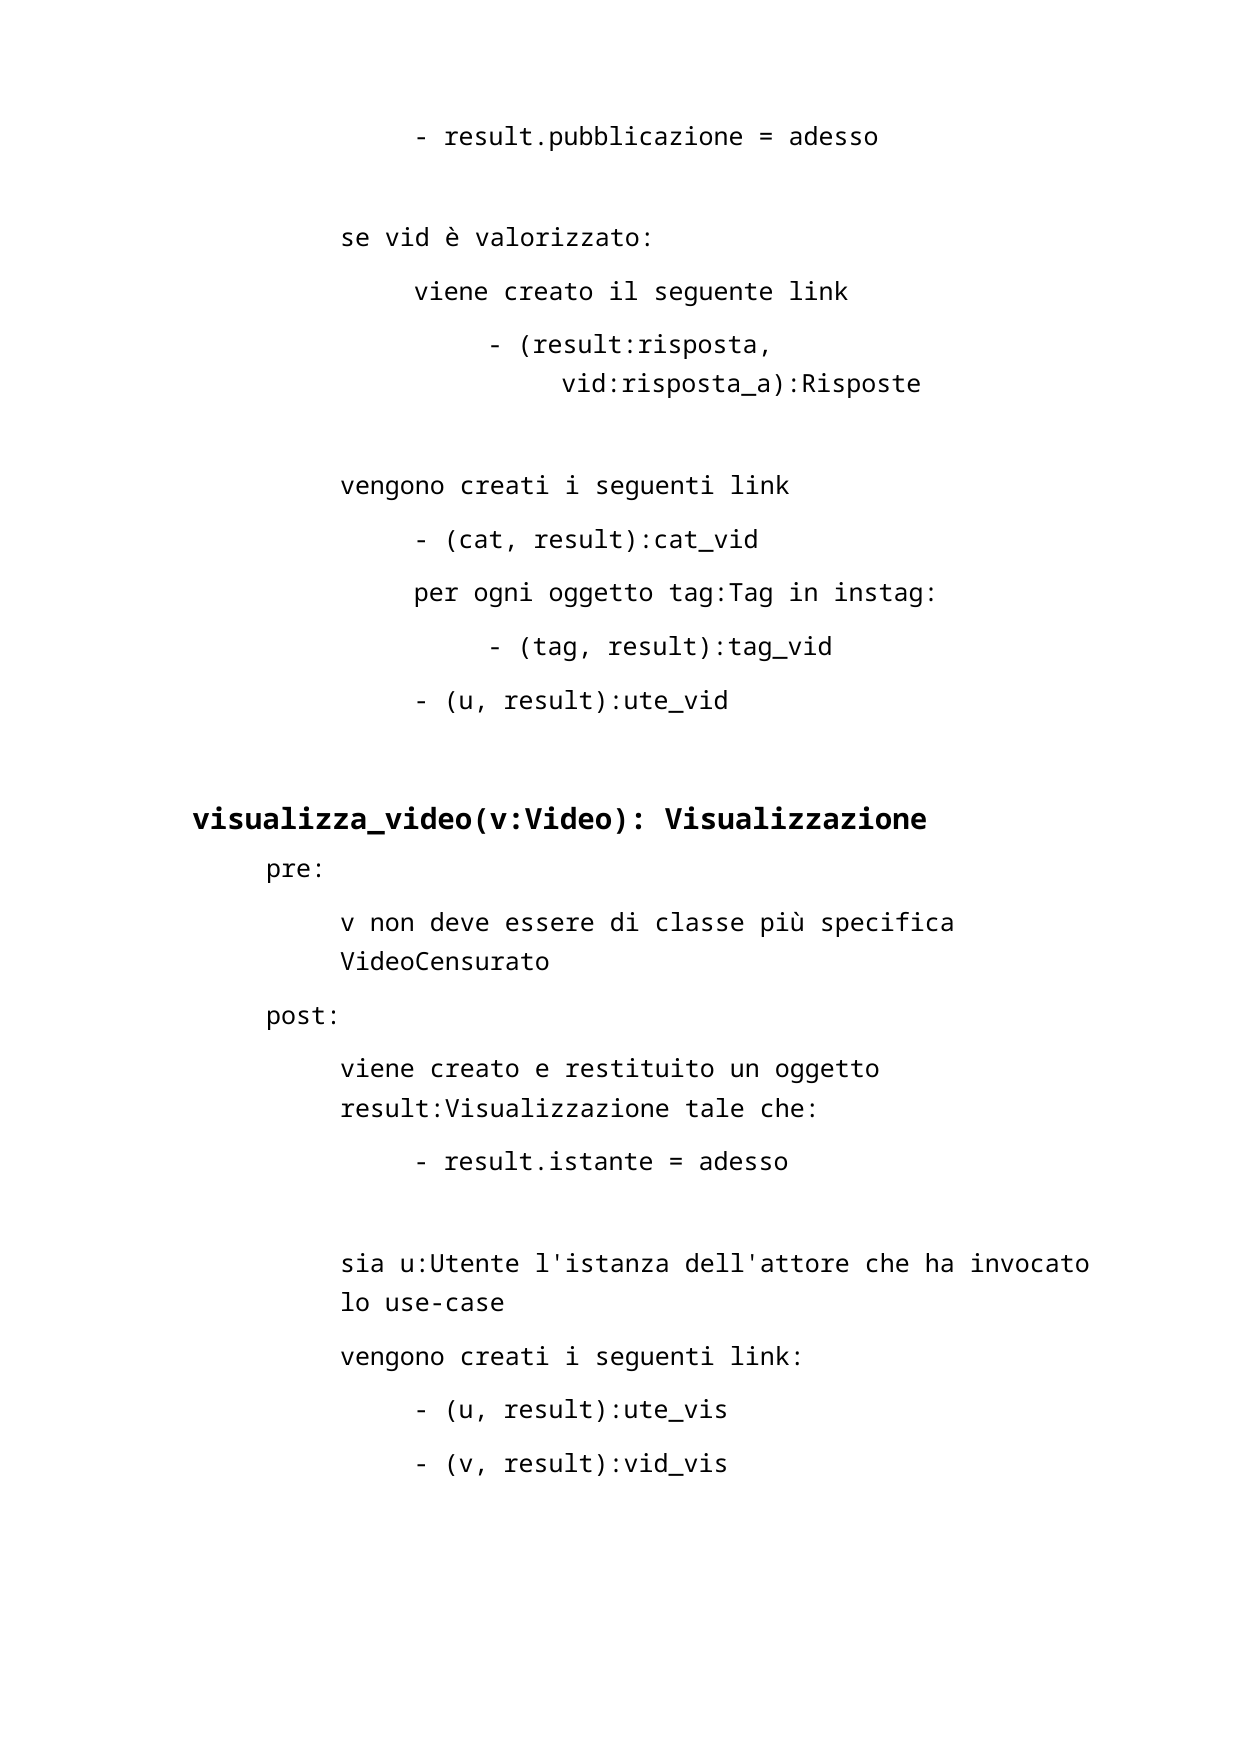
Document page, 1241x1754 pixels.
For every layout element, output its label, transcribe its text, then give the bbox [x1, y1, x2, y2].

text viene creato e restituito un oggetto result:Visualizzazione tale che: [118, 1051, 1122, 1124]
text post: [118, 997, 1122, 1031]
subtitle visualizza_video(v:Video): Visualizzazione [118, 798, 1122, 838]
text v non deve essere di classe più specifica VideoCensurato [118, 904, 1122, 978]
text - (u, result):ute_vid [118, 682, 1122, 717]
text - (result:risposta, vid:risposta_a):Risposte [118, 327, 1122, 400]
text vengono creati i seguenti link [118, 467, 1122, 502]
text - result.istante = adesso [118, 1144, 1122, 1178]
text - (u, result):ute_vis [118, 1392, 1122, 1426]
text - result.pubblicazione = adesso [118, 118, 1122, 152]
text pre: [118, 851, 1122, 885]
text viene creato il seguente link [118, 273, 1122, 307]
text - (tag, result):tag_vid [118, 629, 1122, 663]
text - (cat, result):cat_vid [118, 521, 1122, 555]
text - (v, result):vid_vis [118, 1446, 1122, 1480]
text se vid è valorizzato: [118, 219, 1122, 253]
text sia u:Utente l'istanza dell'attore che ha invocato lo use-case [118, 1245, 1122, 1318]
text vengono creati i seguenti link: [118, 1338, 1122, 1372]
text per ogni oggetto tag:Tag in instag: [118, 575, 1122, 609]
